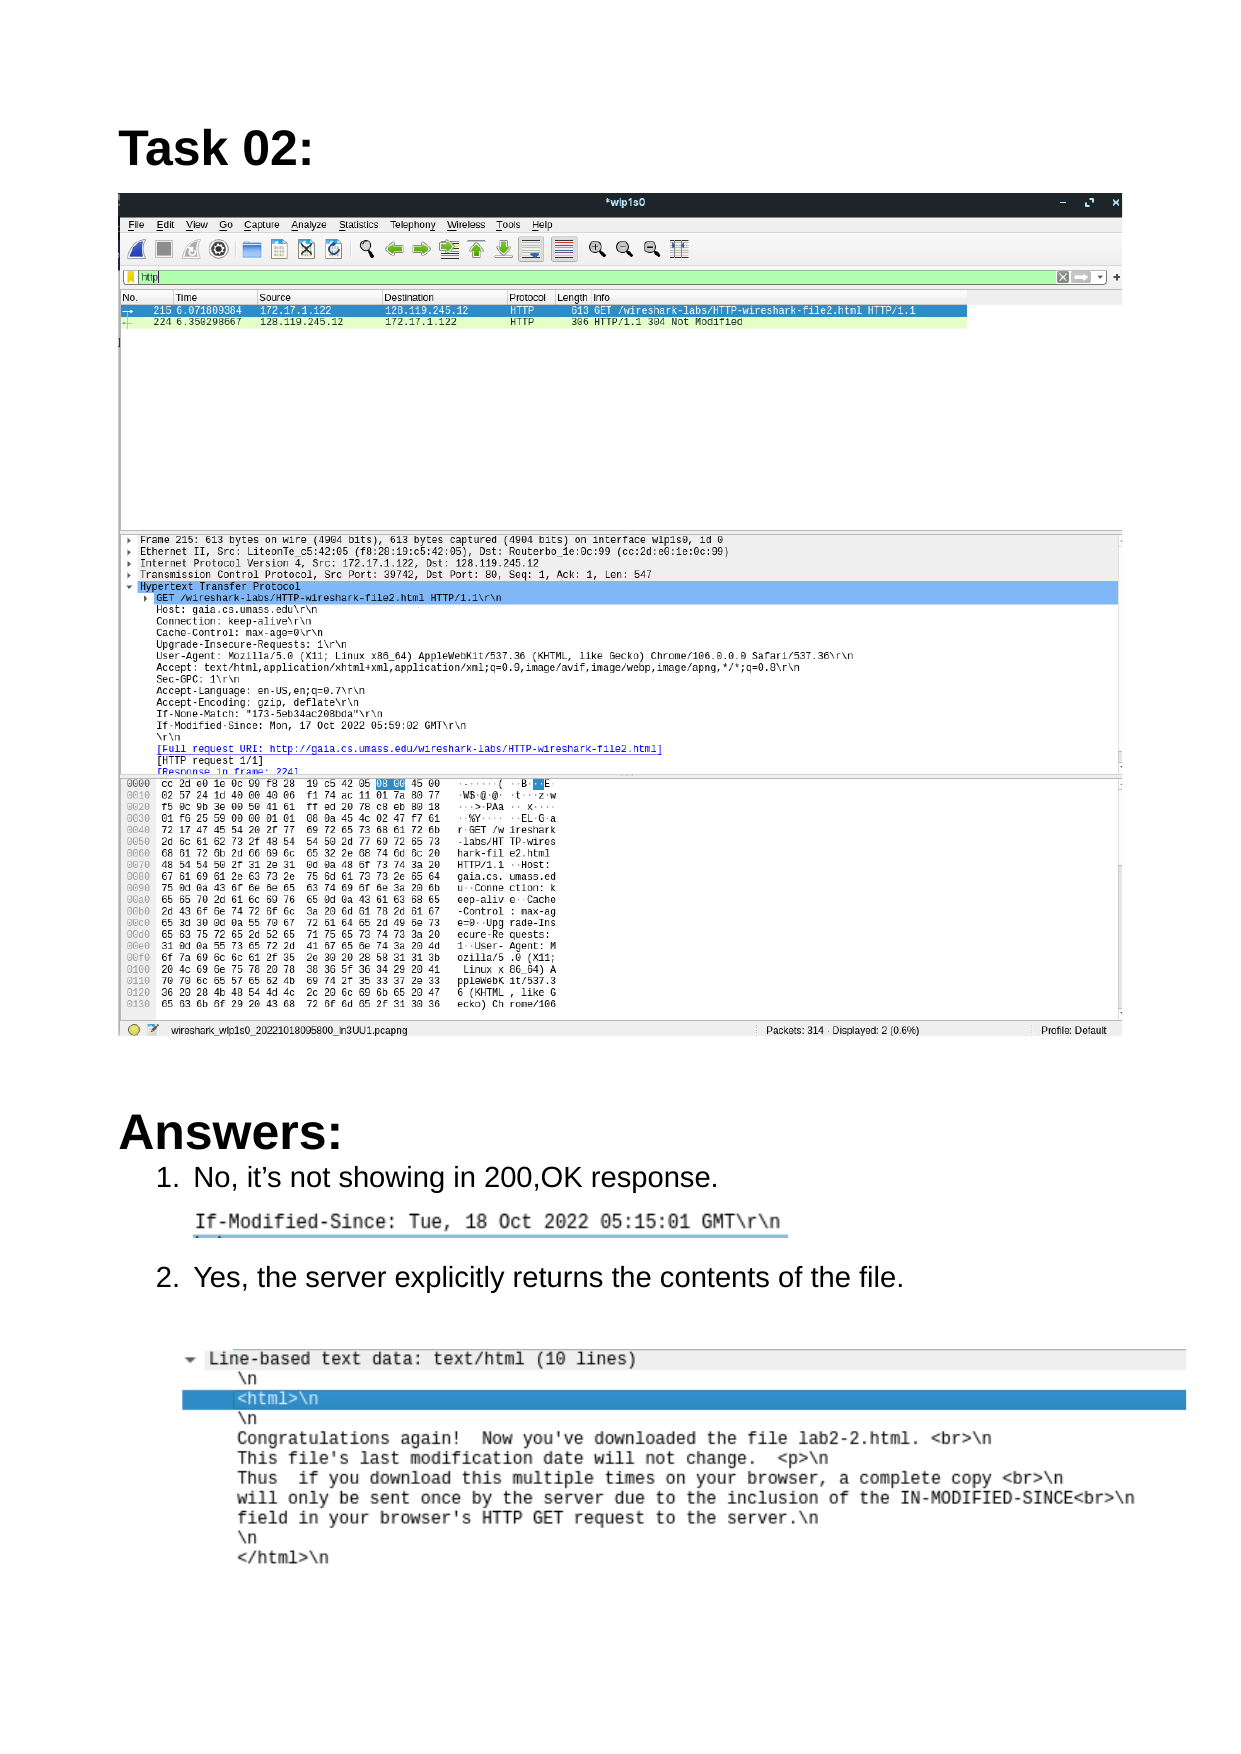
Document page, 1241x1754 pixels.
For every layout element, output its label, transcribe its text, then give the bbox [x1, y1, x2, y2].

picture [182, 1349, 1187, 1565]
picture [192, 1206, 789, 1238]
picture [118, 193, 1123, 1036]
list No, it’s not showing in 200,OK response. [156, 1160, 1122, 1193]
text Task 02: [118, 118, 1122, 176]
list Yes, the server explicitly returns the contents of the file. [156, 1260, 1122, 1294]
text Answers: [118, 1102, 1122, 1160]
